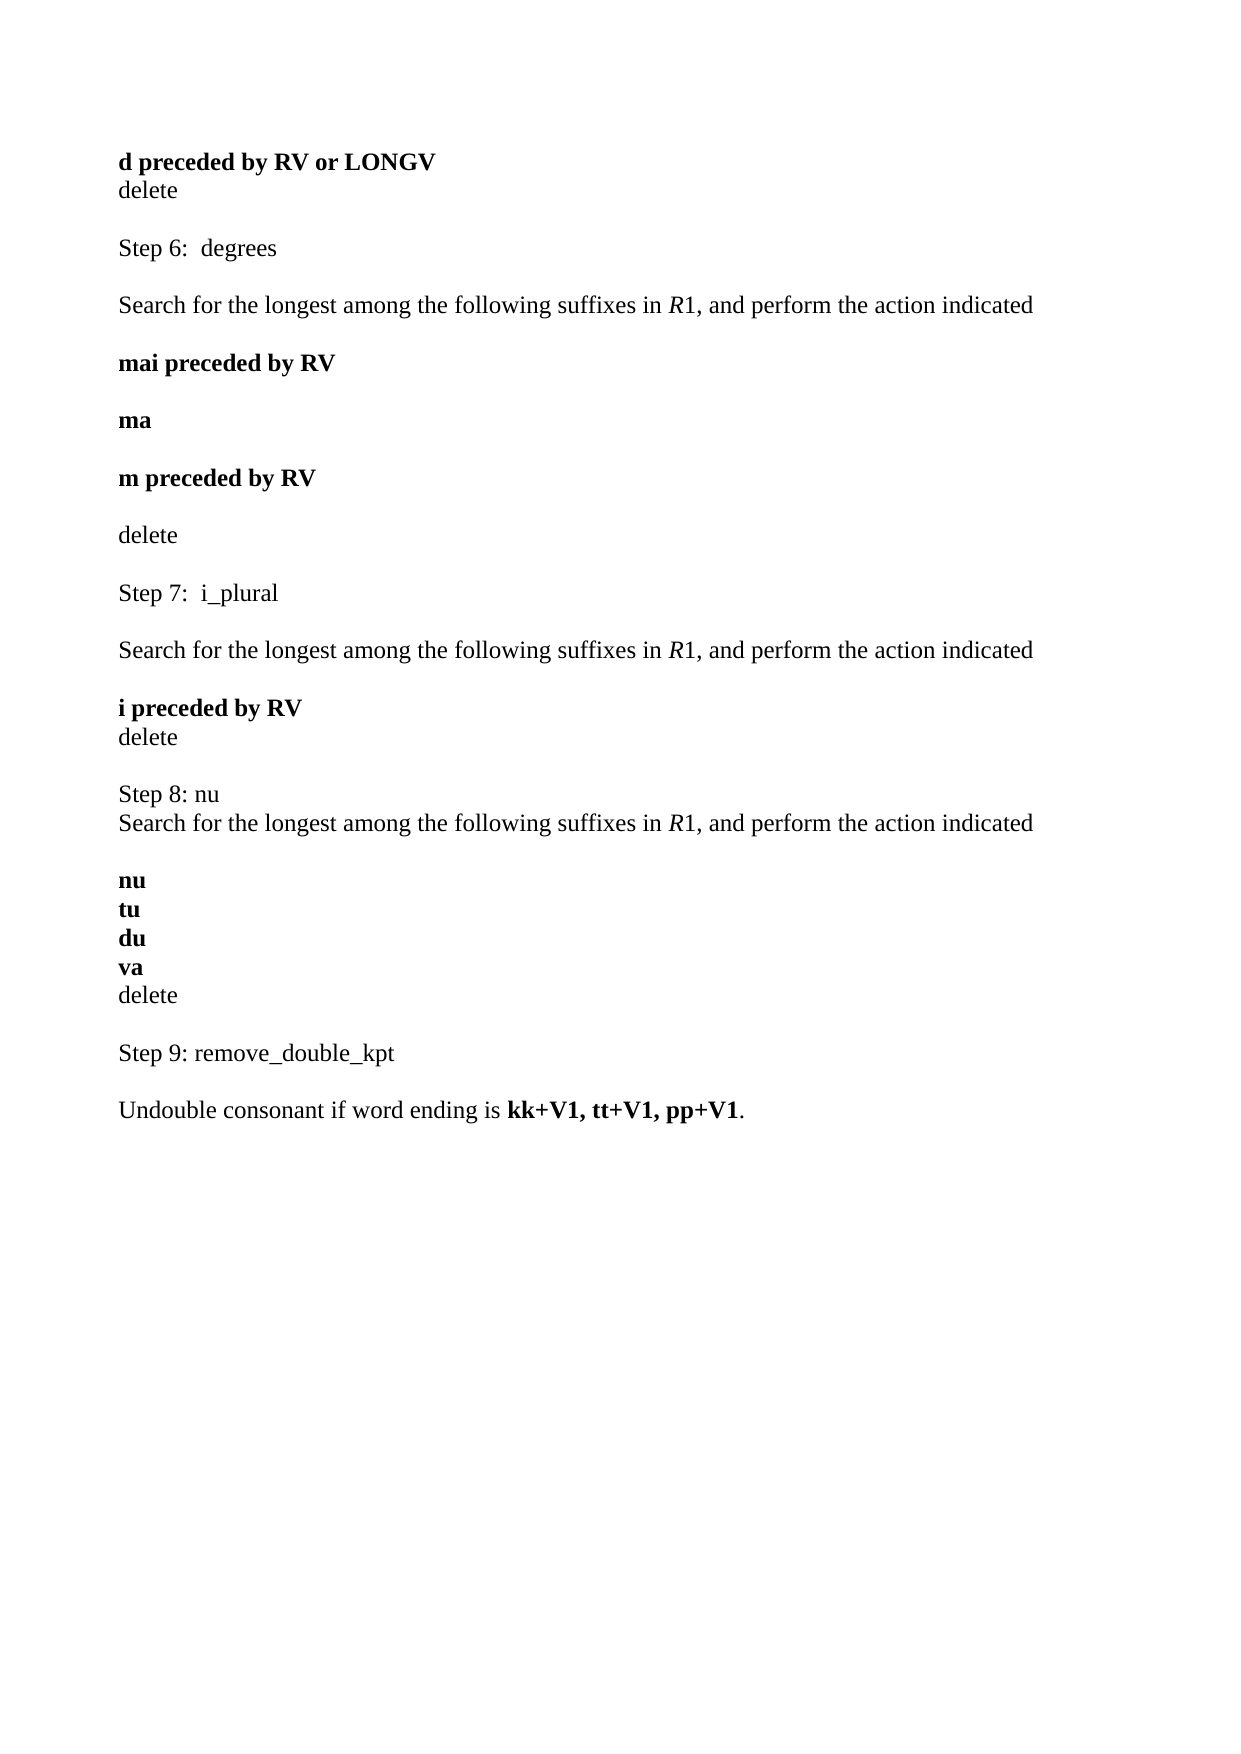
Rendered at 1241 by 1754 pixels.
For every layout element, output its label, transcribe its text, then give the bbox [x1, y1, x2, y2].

text Step 8: nu [118, 779, 1122, 808]
text Step 7: i_plural [118, 578, 1122, 607]
text delete [118, 981, 1122, 1009]
text nu [118, 866, 1122, 894]
text Search for the longest among the following suffixes in R1, and perform the action indicated [118, 291, 1122, 319]
text m preceded by RV [118, 463, 1122, 492]
text Step 9: remove_double_kpt [118, 1038, 1122, 1067]
text du [118, 923, 1122, 952]
text Search for the longest among the following suffixes in R1, and perform the action indicated [118, 808, 1122, 837]
text delete [118, 521, 1122, 549]
text Search for the longest among the following suffixes in R1, and perform the action indicated [118, 636, 1122, 664]
text i preceded by RV [118, 693, 1122, 722]
text va [118, 952, 1122, 981]
text tu [118, 894, 1122, 923]
text delete [118, 722, 1122, 751]
text mai preceded by RV [118, 348, 1122, 377]
text Step 6: degrees [118, 233, 1122, 262]
text ma [118, 406, 1122, 434]
text Undouble consonant if word ending is kk+V1, tt+V1, pp+V1. [118, 1096, 1122, 1124]
text delete [118, 176, 1122, 204]
text d preceded by RV or LONGV [118, 147, 1122, 176]
